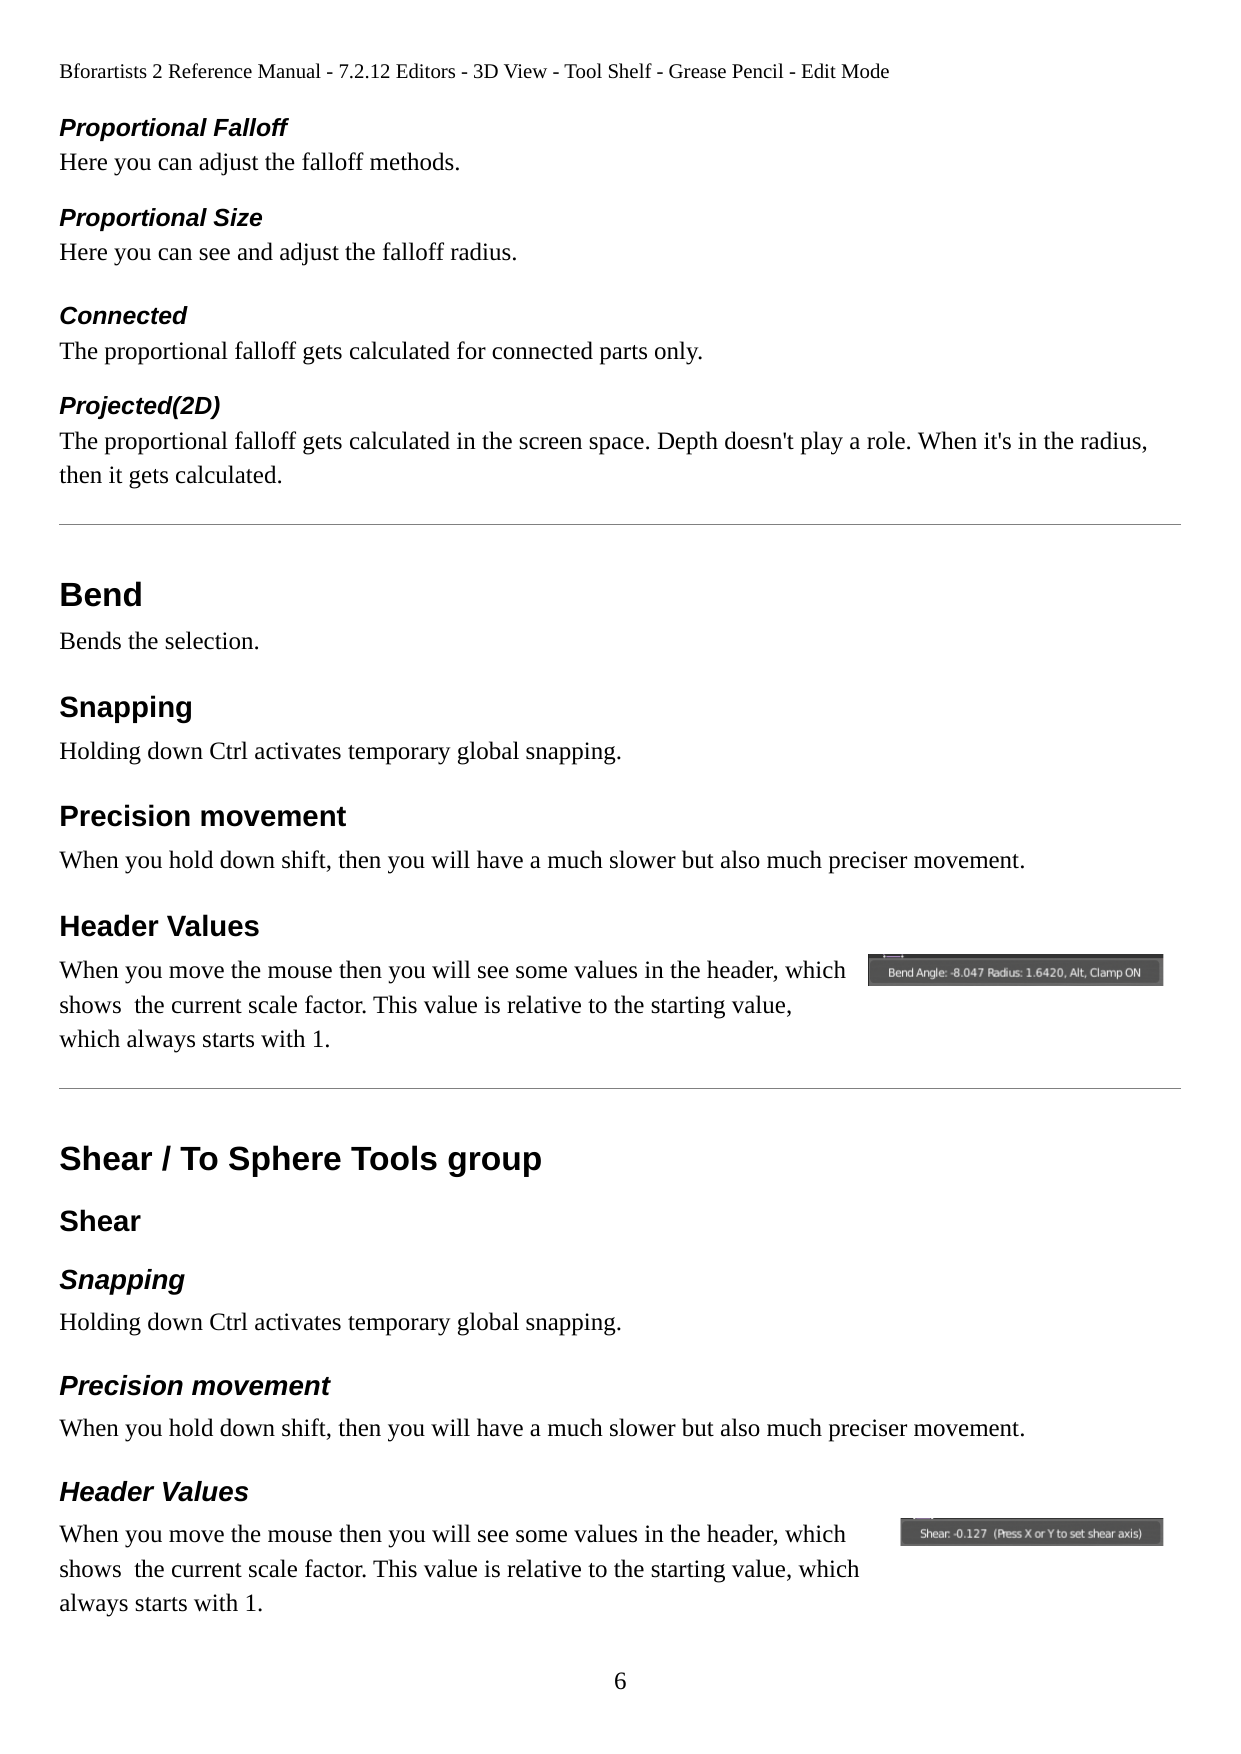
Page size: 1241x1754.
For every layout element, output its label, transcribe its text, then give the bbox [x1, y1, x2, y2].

text When you hold down shift, then you will have a much slower but also much preciser movement. [59, 1413, 1181, 1442]
subtitle Proportional Falloff [59, 113, 1181, 141]
picture [868, 954, 1164, 986]
subtitle Precision movement [59, 799, 1181, 833]
subtitle Header Values [59, 1475, 1181, 1507]
subtitle Shear / To Sphere Tools group [59, 1138, 1181, 1177]
subtitle Snapping [59, 1263, 1181, 1295]
text Here you can see and adjust the falloff radius. [59, 237, 1181, 266]
subtitle Projected(2D) [59, 391, 1181, 420]
subtitle Header Values [59, 909, 1181, 943]
picture [900, 1518, 1164, 1546]
text When you hold down shift, then you will have a much slower but also much preciser movement. [59, 846, 1181, 874]
subtitle Connected [59, 301, 1181, 330]
subtitle Proportional Size [59, 203, 1181, 231]
subtitle Bend [59, 575, 1181, 613]
text Here you can adjust the falloff methods. [59, 147, 1181, 176]
text Holding down Ctrl activates temporary global snapping. [59, 1307, 1181, 1336]
subtitle Shear [59, 1204, 1181, 1238]
text The proportional falloff gets calculated for connected parts only. [59, 336, 1181, 365]
text When you move the mouse then you will see some values in the header, which shows the current scale factor. This value is relative to the starting value, which always starts with 1. [59, 1519, 1181, 1617]
subtitle Precision movement [59, 1369, 1181, 1401]
text Bends the selection. [59, 626, 1181, 654]
text When you move the mouse then you will see some values in the header, which shows the current scale factor. This value is relative to the starting value, which always starts with 1. [59, 956, 1181, 1053]
text Holding down Ctrl activates temporary global snapping. [59, 736, 1181, 764]
text The proportional falloff gets calculated in the screen space. Depth doesn't play a role. When it's in the radius, then it gets calculated. [59, 426, 1181, 489]
subtitle Snapping [59, 689, 1181, 723]
